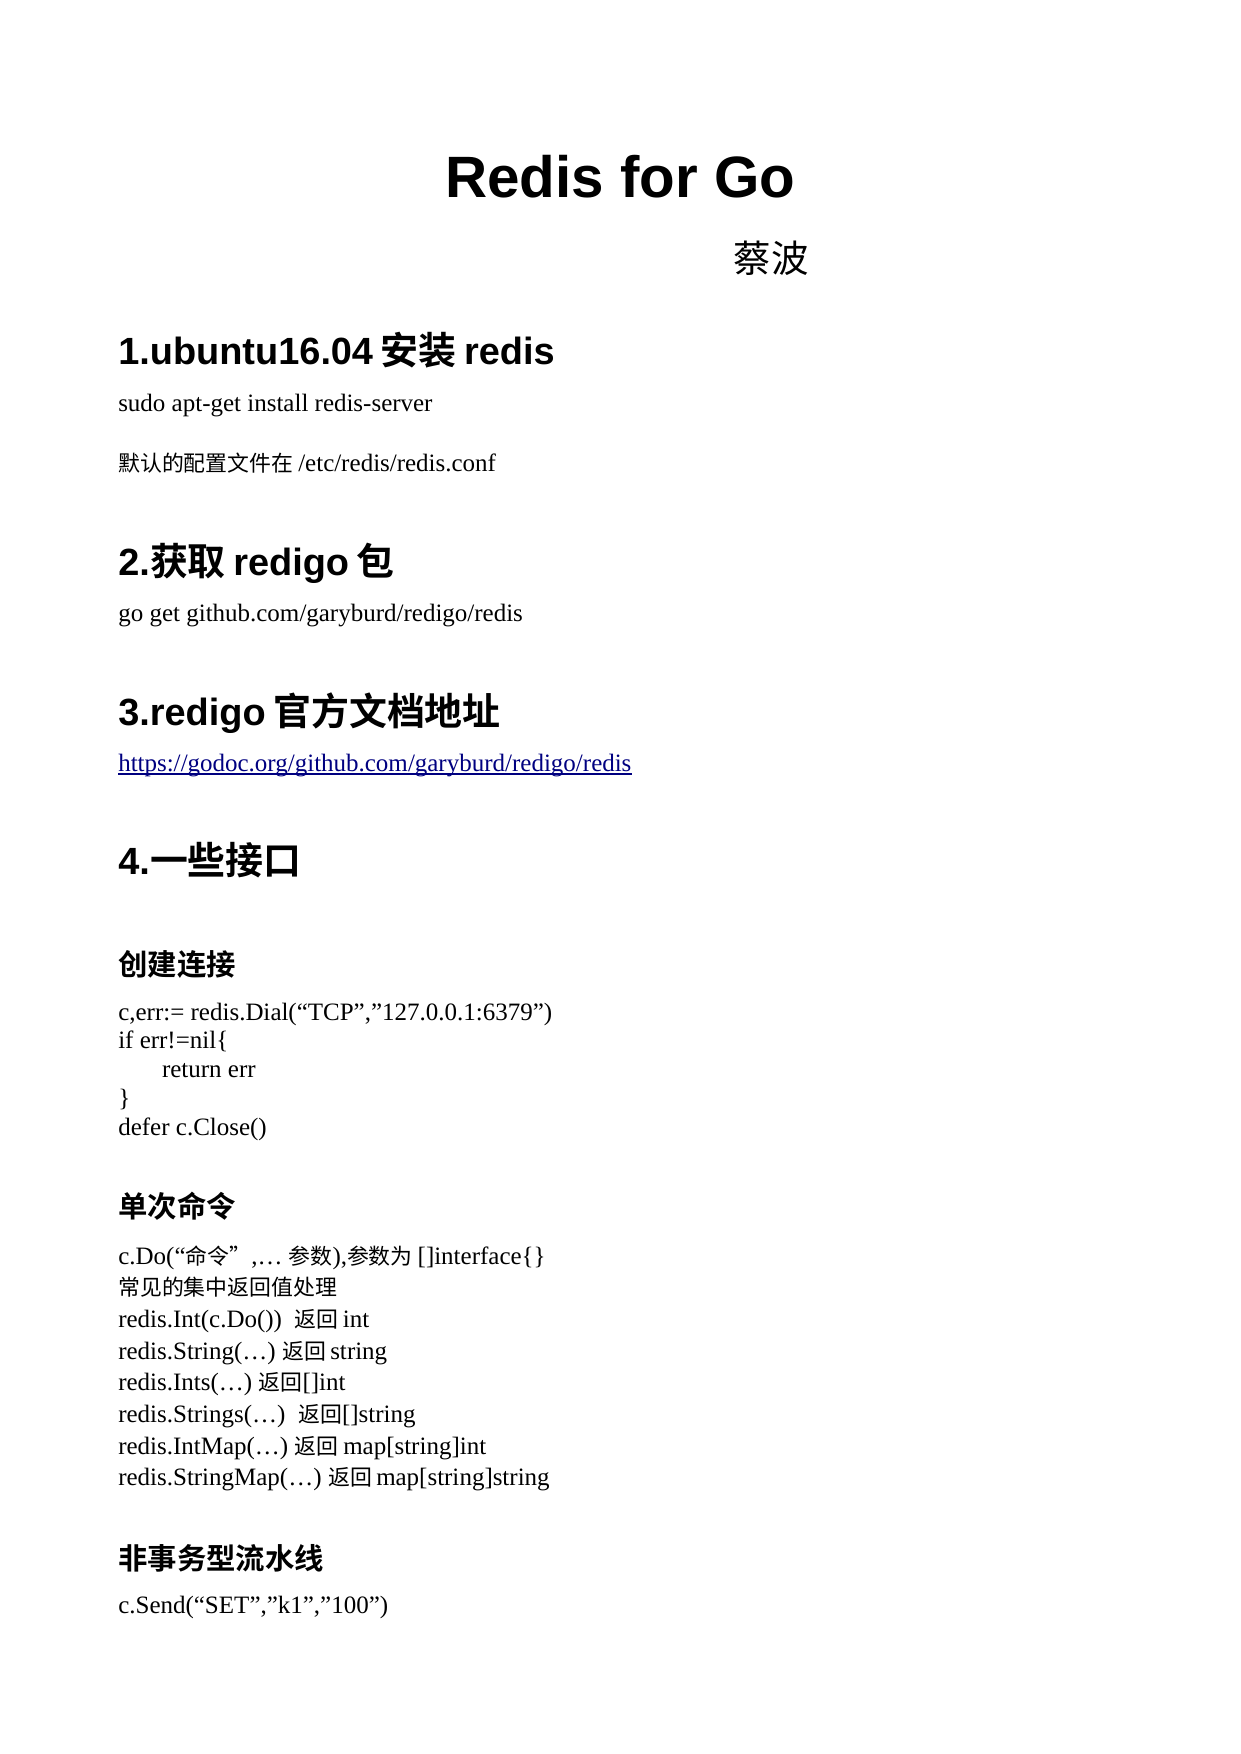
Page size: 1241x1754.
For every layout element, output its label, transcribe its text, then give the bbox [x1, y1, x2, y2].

text redis.StringMap(…) 返回map[string]string [118, 1460, 1122, 1492]
text redis.String(…) 返回string [118, 1334, 1122, 1365]
subtitle 蔡波 [118, 229, 1122, 283]
text defer c.Close() [118, 1112, 1122, 1140]
subtitle 创建连接 [118, 942, 1122, 984]
text c,err:= redis.Dial(“TCP”,”127.0.0.1:6379”) [118, 997, 1122, 1025]
text return err [118, 1054, 1122, 1083]
subtitle 单次命令 [118, 1184, 1122, 1226]
text if err!=nil{ [118, 1025, 1122, 1054]
text redis.Int(c.Do()) 返回int [118, 1302, 1122, 1334]
text redis.Ints(…) 返回[]int [118, 1365, 1122, 1397]
text go get github.com/garyburd/redigo/redis [118, 598, 1122, 627]
subtitle 3.redigo官方文档地址 [118, 681, 1122, 736]
subtitle 1.ubuntu16.04安装redis [118, 321, 1122, 376]
text 默认的配置文件在 /etc/redis/redis.conf [118, 446, 1122, 477]
text redis.IntMap(…) 返回 map[string]int [118, 1429, 1122, 1460]
text redis.Strings(…) 返回[]string [118, 1397, 1122, 1429]
text c.Send(“SET”,”k1”,”100”) [118, 1590, 1122, 1619]
text sudo apt-get install redis-server [118, 388, 1122, 417]
subtitle 2.获取redigo包 [118, 531, 1122, 586]
text c.Do(“命令”,… 参数),参数为 []interface{} [118, 1239, 1122, 1270]
subtitle 4.一些接口 [118, 831, 1122, 886]
text 常见的集中返回值处理 [118, 1270, 1122, 1302]
subtitle 非事务型流水线 [118, 1535, 1122, 1578]
text } [118, 1083, 1122, 1112]
text https://godoc.org/github.com/garyburd/redigo/redis [118, 748, 1122, 777]
title Redis for Go [118, 143, 1122, 210]
